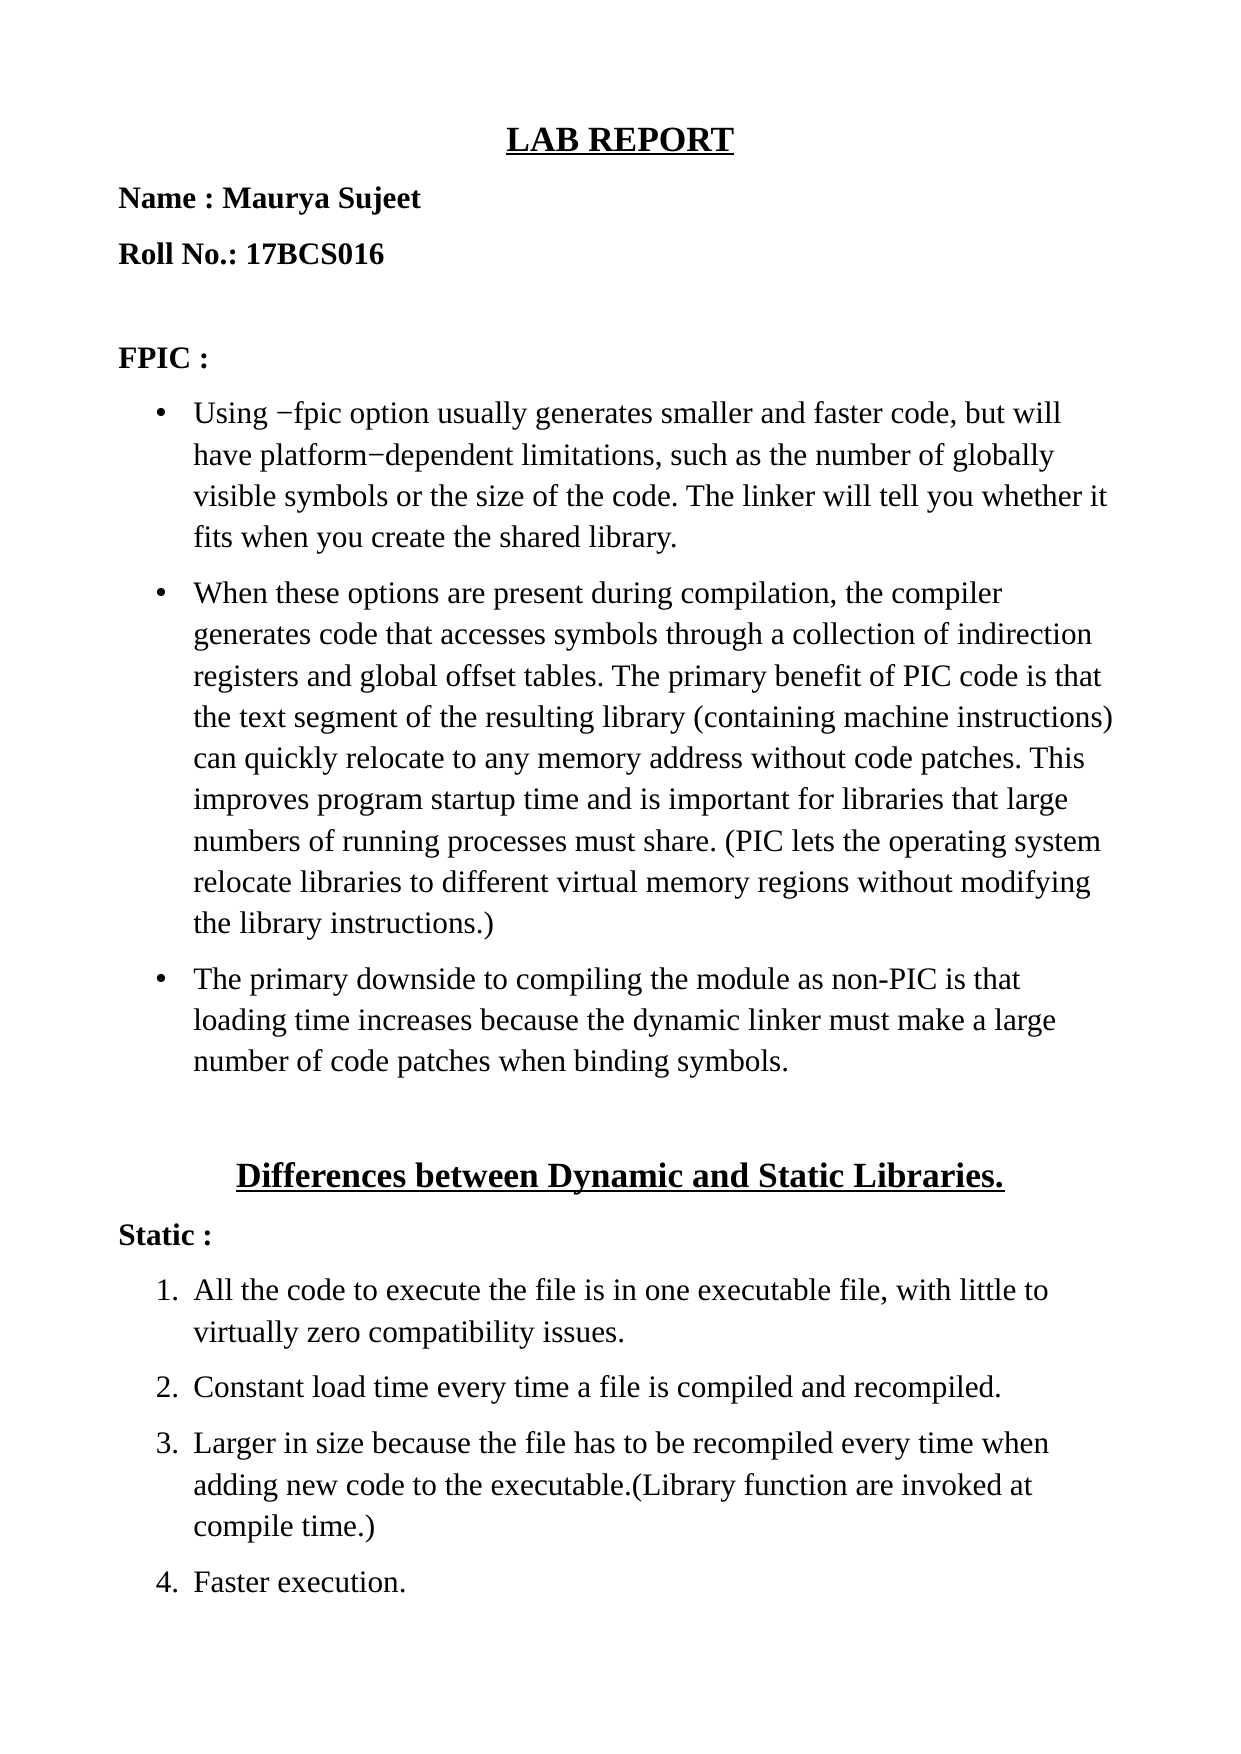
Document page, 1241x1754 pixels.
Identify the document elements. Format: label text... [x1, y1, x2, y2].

list Larger in size because the file has to be recompiled every time when adding new code to the executable.(Library function are invoked at compile time.) [156, 1424, 1122, 1543]
list Faster execution. [156, 1563, 1122, 1599]
text LAB REPORT [118, 118, 1122, 159]
list Using −fpic option usually generates smaller and faster code, but will have platform−dependent limitations, such as the number of globally visible symbols or the size of the code. The linker will tell you whether it fits when you create the shared library. [156, 395, 1122, 554]
text Static : [118, 1216, 1122, 1252]
list All the code to execute the file is in one executable file, with little to virtually zero compatibility issues. [156, 1272, 1122, 1349]
list Constant load time every time a file is compiled and recompiled. [156, 1369, 1122, 1404]
text Name : Maurya Sujeet [118, 179, 1122, 216]
text Roll No.: 17BCS016 [118, 235, 1122, 271]
text FPIC : [118, 339, 1122, 375]
list When these options are present during compilation, the compiler generates code that accesses symbols through a collection of indirection registers and global offset tables. The primary benefit of PIC code is that the text segment of the resulting library (containing machine instructions) can quickly relocate to any memory address without code patches. This improves program startup time and is important for libraries that large numbers of running processes must share. (PIC lets the operating system relocate libraries to different virtual memory regions without modifying the library instructions.) [156, 574, 1122, 940]
text Differences between Dynamic and Static Libraries. [118, 1154, 1122, 1195]
list The primary downside to compiling the module as non-PIC is that loading time increases because the dynamic linker must make a large number of code patches when binding symbols. [156, 960, 1122, 1078]
